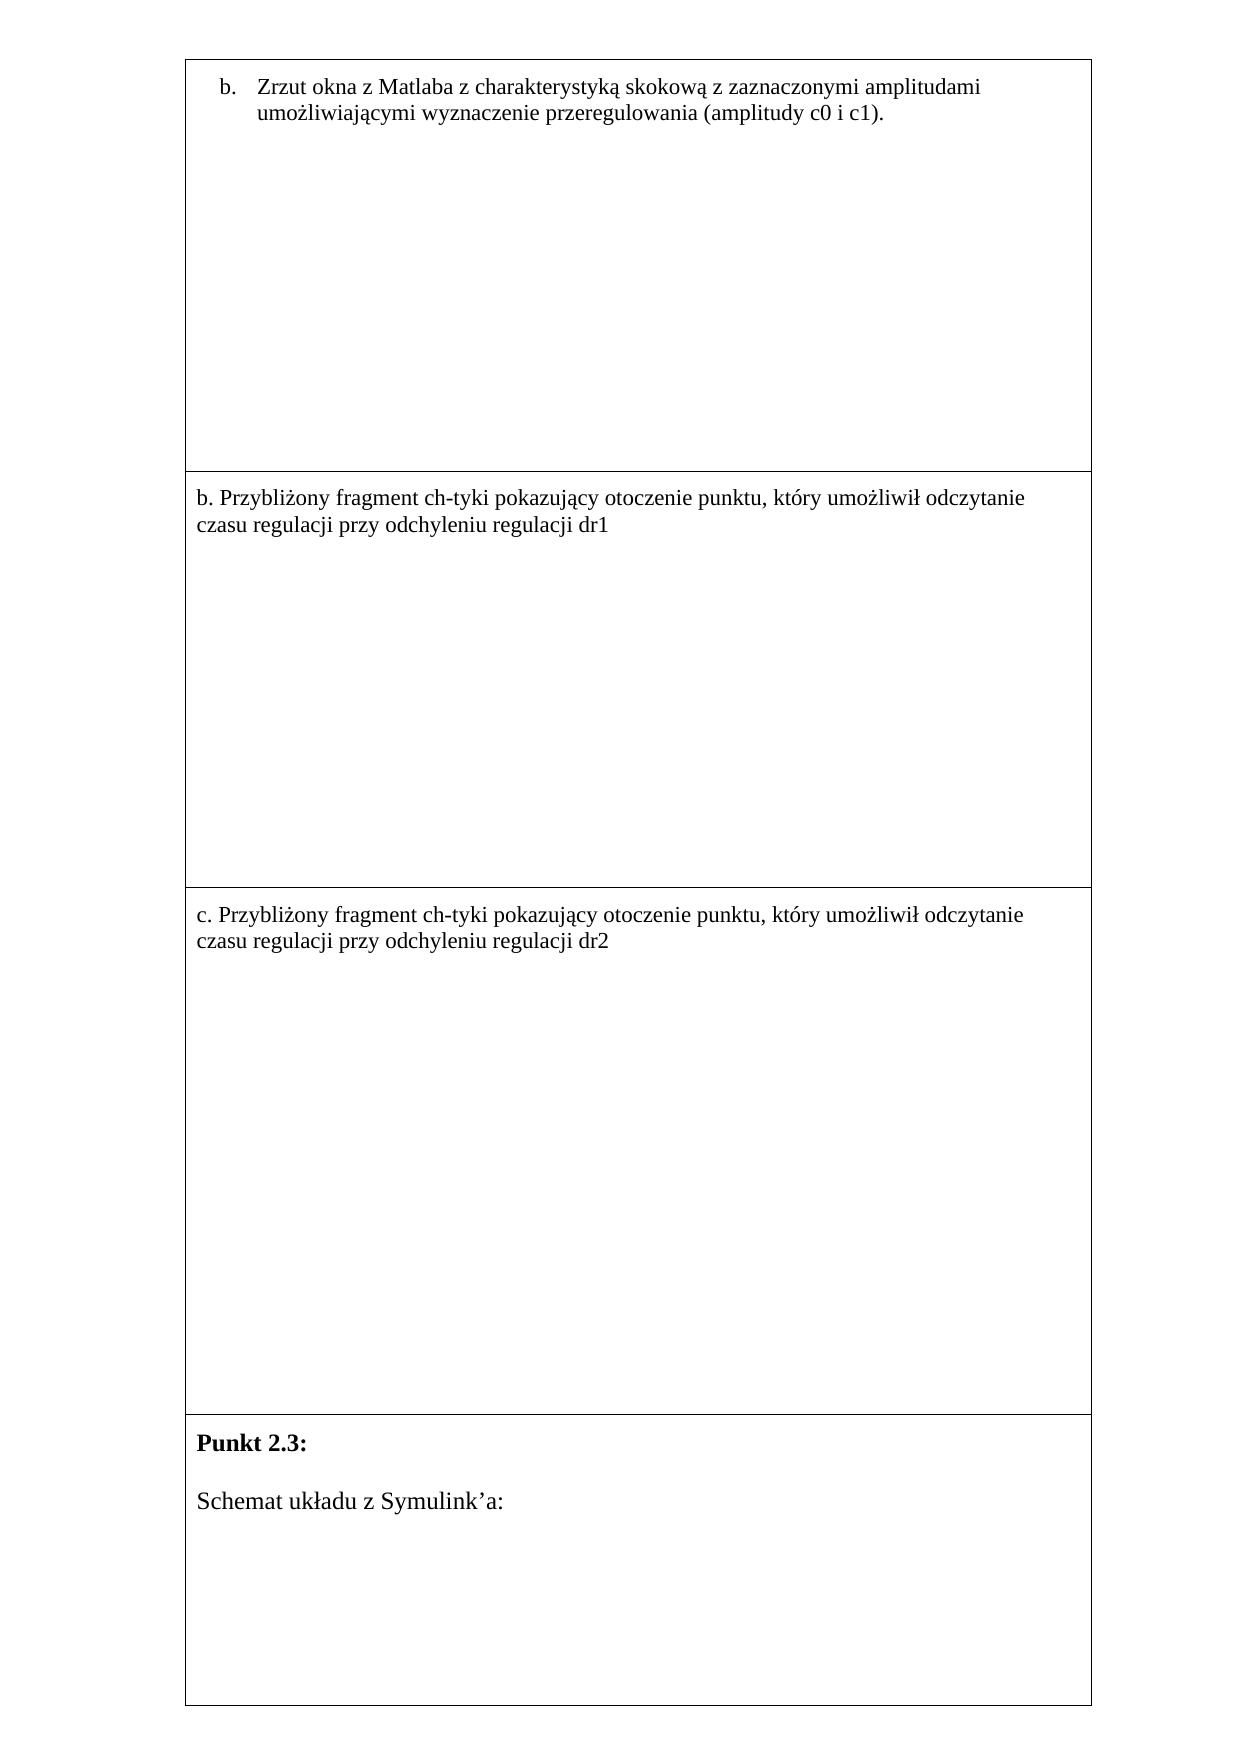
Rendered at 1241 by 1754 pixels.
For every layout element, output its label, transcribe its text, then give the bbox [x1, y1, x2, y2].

table_cell b. Przybliżony fragment ch-tyki pokazujący otoczenie punktu, który umożliwił odczytanie czasu regulacji przy odchyleniu regulacji dr1 [186, 472, 1091, 887]
table_cell Punkt 2.3: Schemat układu z Symulink’a: [186, 1415, 1091, 1705]
table_cell Zrzut okna z Matlaba z charakterystyką skokową z zaznaczonymi amplitudami umożliwiającymi wyznaczenie przeregulowania (amplitudy c0 i c1). [186, 60, 1091, 471]
table_cell c. Przybliżony fragment ch-tyki pokazujący otoczenie punktu, który umożliwił odczytanie czasu regulacji przy odchyleniu regulacji dr2 [186, 888, 1091, 1414]
